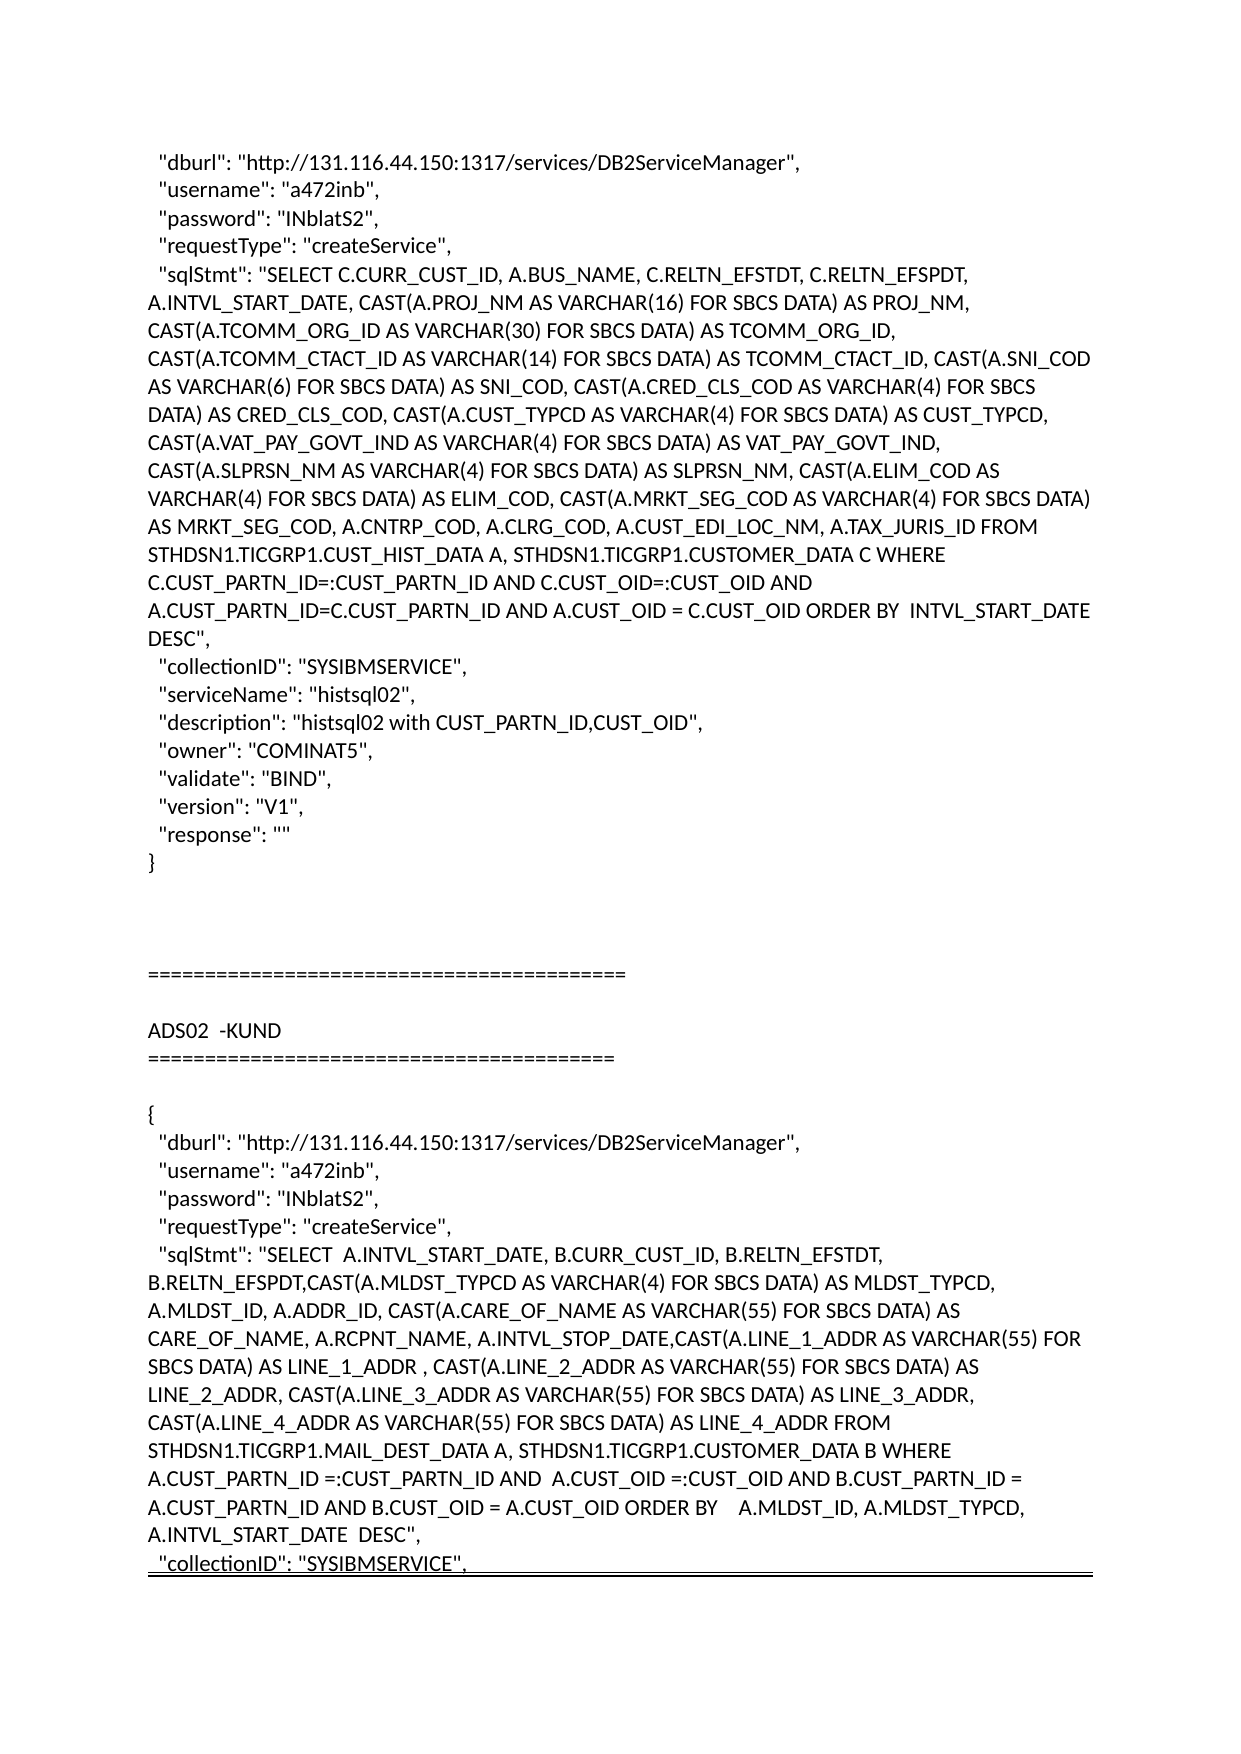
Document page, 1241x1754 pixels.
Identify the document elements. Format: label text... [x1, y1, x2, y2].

text "response": "" [148, 820, 1093, 848]
text "version": "V1", [148, 792, 1093, 820]
text "serviceName": "histsql02", [148, 680, 1093, 708]
text "password": "INblatS2", [148, 204, 1093, 232]
text "collectionID": "SYSIBMSERVICE", [148, 652, 1093, 680]
text "requestType": "createService", [148, 1212, 1093, 1240]
text "sqlStmt": "SELECT C.CURR_CUST_ID, A.BUS_NAME, C.RELTN_EFSTDT, C.RELTN_EFSPDT, A.INTVL_START_DATE, CAST(A.PROJ_NM AS VARCHAR(16) FOR SBCS DATA) AS PROJ_NM, CAST(A.TCOMM_ORG_ID AS VARCHAR(30) FOR SBCS DATA) AS TCOMM_ORG_ID, CAST(A.TCOMM_CTACT_ID AS VARCHAR(14) FOR SBCS DATA) AS TCOMM_CTACT_ID, CAST(A.SNI_COD AS VARCHAR(6) FOR SBCS DATA) AS SNI_COD, CAST(A.CRED_CLS_COD AS VARCHAR(4) FOR SBCS DATA) AS CRED_CLS_COD, CAST(A.CUST_TYPCD AS VARCHAR(4) FOR SBCS DATA) AS CUST_TYPCD, CAST(A.VAT_PAY_GOVT_IND AS VARCHAR(4) FOR SBCS DATA) AS VAT_PAY_GOVT_IND, CAST(A.SLPRSN_NM AS VARCHAR(4) FOR SBCS DATA) AS SLPRSN_NM, CAST(A.ELIM_COD AS VARCHAR(4) FOR SBCS DATA) AS ELIM_COD, CAST(A.MRKT_SEG_COD AS VARCHAR(4) FOR SBCS DATA) AS MRKT_SEG_COD, A.CNTRP_COD, A.CLRG_COD, A.CUST_EDI_LOC_NM, A.TAX_JURIS_ID FROM STHDSN1.TICGRP1.CUST_HIST_DATA A, STHDSN1.TICGRP1.CUSTOMER_DATA C WHERE C.CUST_PARTN_ID=:CUST_PARTN_ID AND C.CUST_OID=:CUST_OID AND A.CUST_PARTN_ID=C.CUST_PARTN_ID AND A.CUST_OID = C.CUST_OID ORDER BY INTVL_START_DATE DESC", [148, 260, 1093, 652]
text "username": "a472inb", [148, 1156, 1093, 1184]
text ========================================== [148, 960, 1093, 988]
text ========================================= [148, 1044, 1093, 1072]
text ADS02 -KUND [148, 1016, 1093, 1044]
text "validate": "BIND", [148, 764, 1093, 792]
text "sqlStmt": "SELECT A.INTVL_START_DATE, B.CURR_CUST_ID, B.RELTN_EFSTDT, B.RELTN_EFSPDT,CAST(A.MLDST_TYPCD AS VARCHAR(4) FOR SBCS DATA) AS MLDST_TYPCD, A.MLDST_ID, A.ADDR_ID, CAST(A.CARE_OF_NAME AS VARCHAR(55) FOR SBCS DATA) AS CARE_OF_NAME, A.RCPNT_NAME, A.INTVL_STOP_DATE,CAST(A.LINE_1_ADDR AS VARCHAR(55) FOR SBCS DATA) AS LINE_1_ADDR , CAST(A.LINE_2_ADDR AS VARCHAR(55) FOR SBCS DATA) AS LINE_2_ADDR, CAST(A.LINE_3_ADDR AS VARCHAR(55) FOR SBCS DATA) AS LINE_3_ADDR, CAST(A.LINE_4_ADDR AS VARCHAR(55) FOR SBCS DATA) AS LINE_4_ADDR FROM STHDSN1.TICGRP1.MAIL_DEST_DATA A, STHDSN1.TICGRP1.CUSTOMER_DATA B WHERE A.CUST_PARTN_ID =:CUST_PARTN_ID AND A.CUST_OID =:CUST_OID AND B.CUST_PARTN_ID = A.CUST_PARTN_ID AND B.CUST_OID = A.CUST_OID ORDER BY A.MLDST_ID, A.MLDST_TYPCD, A.INTVL_START_DATE DESC", [148, 1240, 1093, 1549]
text "username": "a472inb", [148, 176, 1093, 204]
text { [148, 1100, 1093, 1128]
text "password": "INblatS2", [148, 1184, 1093, 1212]
text "requestType": "createService", [148, 232, 1093, 260]
text "dburl": "http://131.116.44.150:1317/services/DB2ServiceManager", [148, 1128, 1093, 1156]
text "dburl": "http://131.116.44.150:1317/services/DB2ServiceManager", [148, 148, 1093, 176]
text "description": "histsql02 with CUST_PARTN_ID,CUST_OID", [148, 708, 1093, 736]
text "owner": "COMINAT5", [148, 736, 1093, 764]
text "collectionID": "SYSIBMSERVICE", [148, 1549, 1093, 1572]
text } [148, 848, 1093, 876]
